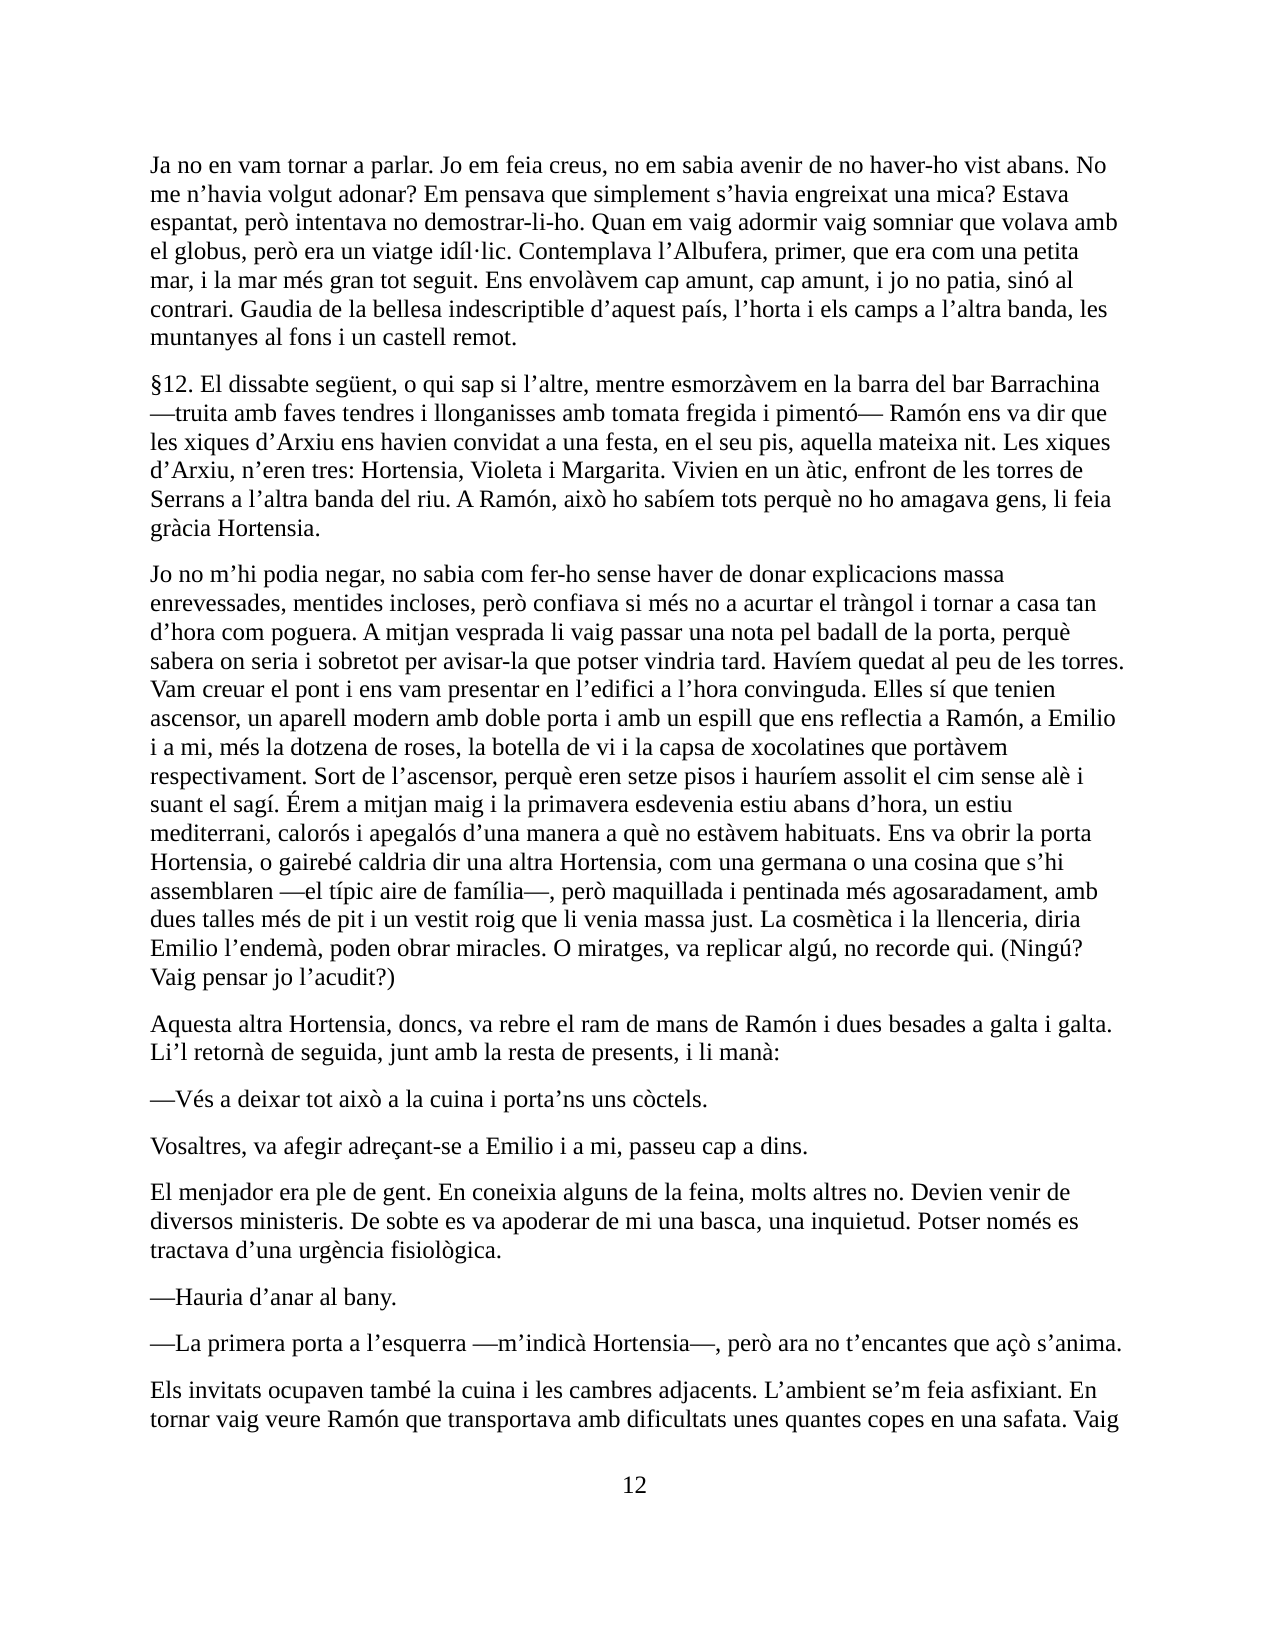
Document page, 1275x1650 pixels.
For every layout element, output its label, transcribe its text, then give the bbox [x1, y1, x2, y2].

text Els invitats ocupaven també la cuina i les cambres adjacents. L’ambient se’m feia asfixiant. En tornar vaig veure Ramón que transportava amb dificultats unes quantes copes en una safata. Vaig [150, 1375, 1125, 1432]
text Ja no en vam tornar a parlar. Jo em feia creus, no em sabia avenir de no haver-ho vist abans. No me n’havia volgut adonar? Em pensava que simplement s’havia engreixat una mica? Estava espantat, però intentava no demostrar-li-ho. Quan em vaig adormir vaig somniar que volava amb el globus, però era un viatge idíl·lic. Contemplava l’Albufera, primer, que era com una petita mar, i la mar més gran tot seguit. Ens envolàvem cap amunt, cap amunt, i jo no patia, sinó al contrari. Gaudia de la bellesa indescriptible d’aquest país, l’horta i els camps a l’altra banda, les muntanyes al fons i un castell remot. [150, 150, 1125, 351]
text El menjador era ple de gent. En coneixia alguns de la feina, molts altres no. Devien venir de diversos ministeris. De sobte es va apoderar de mi una basca, una inquietud. Potser només es tractava d’una urgència fisiològica. [150, 1177, 1125, 1264]
text Jo no m’hi podia negar, no sabia com fer-ho sense haver de donar explicacions massa enrevessades, mentides incloses, però confiava si més no a acurtar el tràngol i tornar a casa tan d’hora com poguera. A mitjan vesprada li vaig passar una nota pel badall de la porta, perquè sabera on seria i sobretot per avisar-la que potser vindria tard. Havíem quedat al peu de les torres. Vam creuar el pont i ens vam presentar en l’edifici a l’hora convinguda. Elles sí que tenien ascensor, un aparell modern amb doble porta i amb un espill que ens reflectia a Ramón, a Emilio i a mi, més la dotzena de roses, la botella de vi i la capsa de xocolatines que portàvem respectivament. Sort de l’ascensor, perquè eren setze pisos i hauríem assolit el cim sense alè i suant el sagí. Érem a mitjan maig i la primavera esdevenia estiu abans d’hora, un estiu mediterrani, calorós i apegalós d’una manera a què no estàvem habituats. Ens va obrir la porta Hortensia, o gairebé caldria dir una altra Hortensia, com una germana o una cosina que s’hi assemblaren —el típic aire de família—, però maquillada i pentinada més agosaradament, amb dues talles més de pit i un vestit roig que li venia massa just. La cosmètica i la llenceria, diria Emilio l’endemà, poden obrar miracles. O miratges, va replicar algú, no recorde qui. (Ningú? Vaig pensar jo l’acudit?) [150, 559, 1125, 991]
text Vosaltres, va afegir adreçant-se a Emilio i a mi, passeu cap a dins. [150, 1131, 1125, 1159]
text —La primera porta a l’esquerra —m’indicà Hortensia—, però ara no t’encantes que açò s’anima. [150, 1328, 1125, 1357]
text —Hauria d’anar al bany. [150, 1282, 1125, 1310]
text Aquesta altra Hortensia, doncs, va rebre el ram de mans de Ramón i dues besades a galta i galta. Li’l retornà de seguida, junt amb la resta de presents, i li manà: [150, 1009, 1125, 1066]
text —Vés a deixar tot això a la cuina i porta’ns uns còctels. [150, 1084, 1125, 1113]
text §12. El dissabte següent, o qui sap si l’altre, mentre esmorzàvem en la barra del bar Barrachina —truita amb faves tendres i llonganisses amb tomata fregida i pimentó— Ramón ens va dir que les xiques d’Arxiu ens havien convidat a una festa, en el seu pis, aquella mateixa nit. Les xiques d’Arxiu, n’eren tres: Hortensia, Violeta i Margarita. Vivien en un àtic, enfront de les torres de Serrans a l’altra banda del riu. A Ramón, això ho sabíem tots perquè no ho amagava gens, li feia gràcia Hortensia. [150, 369, 1125, 542]
